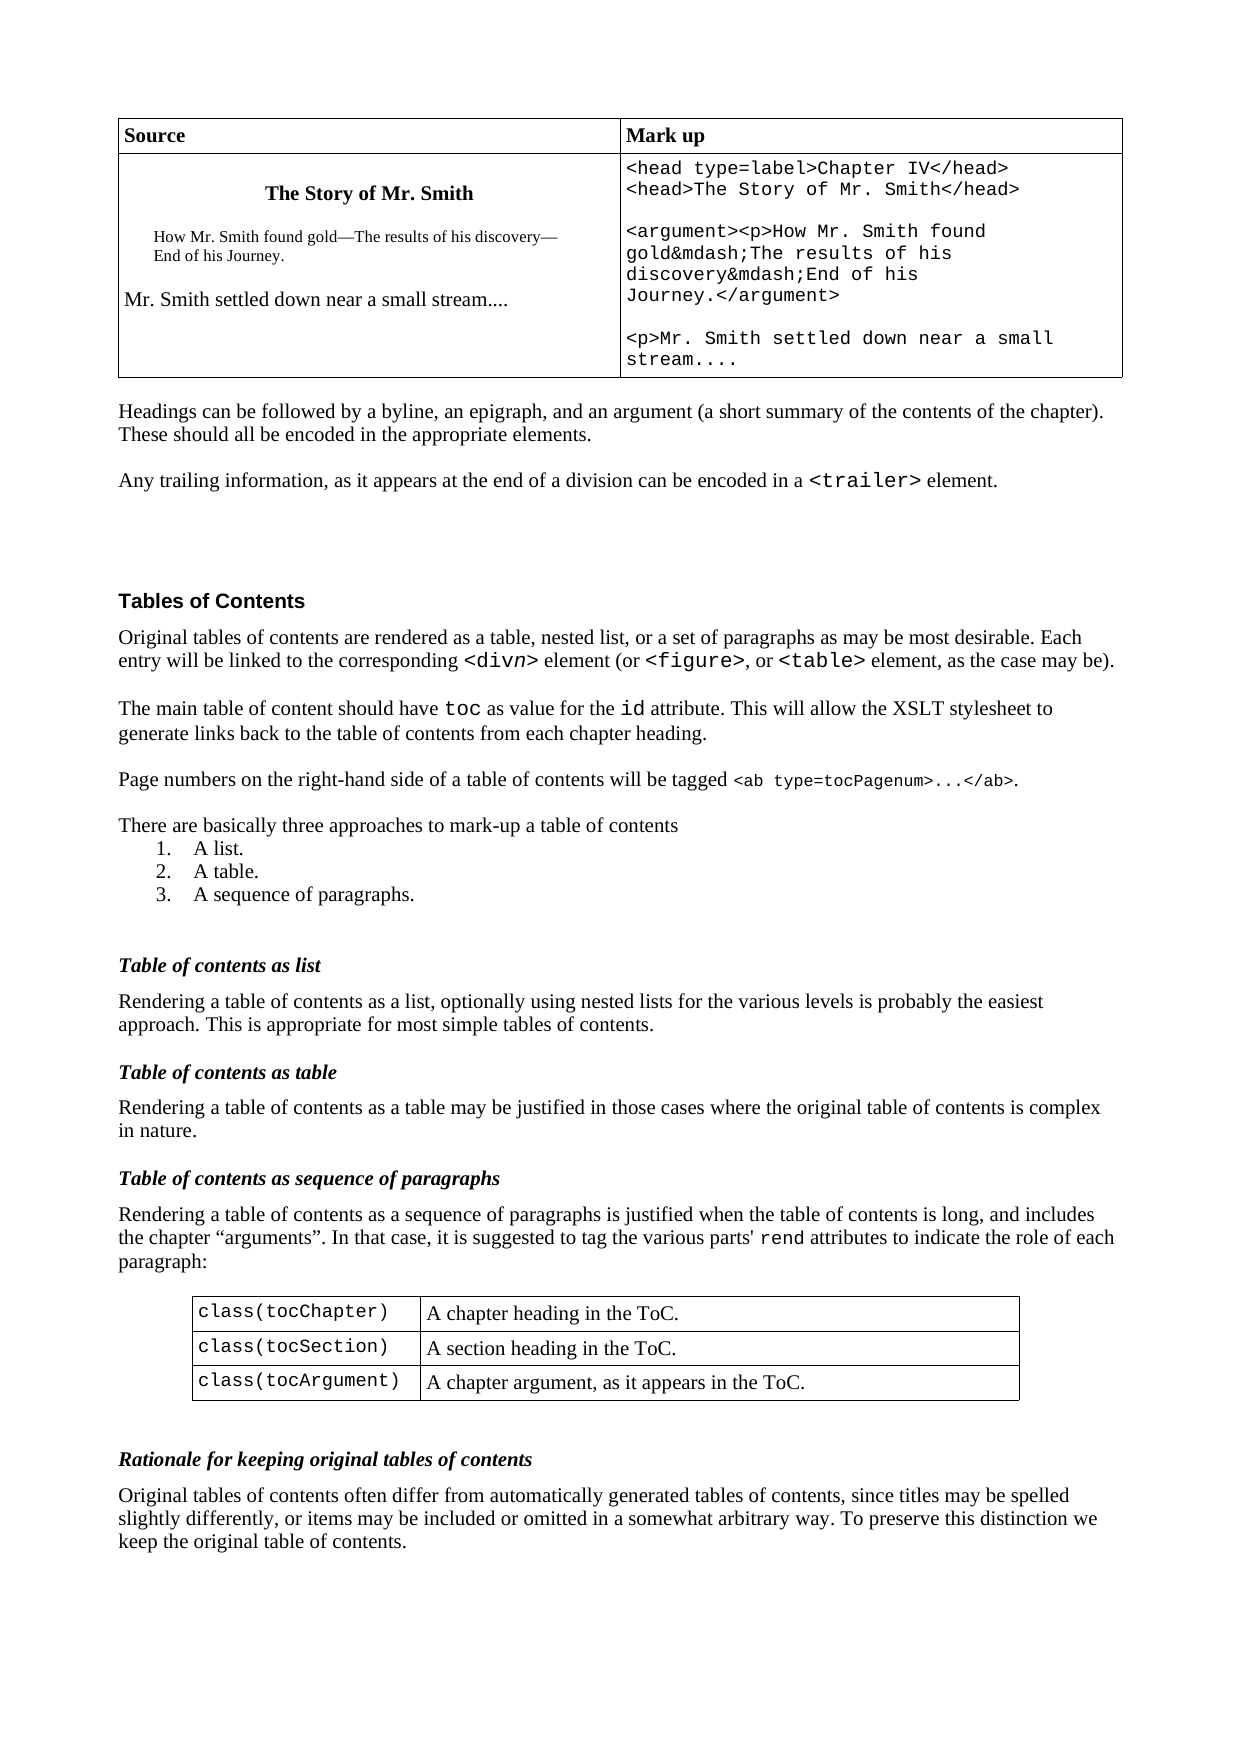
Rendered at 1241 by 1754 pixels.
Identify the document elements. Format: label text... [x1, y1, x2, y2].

text Rendering a table of contents as a list, optionally using nested lists for the various levels is probably the easiest approach. This is appropriate for most simple tables of contents. [118, 989, 1122, 1036]
text Any trailing information, as it appears at the end of a division can be encoded in a <trailer> element. [118, 469, 1122, 494]
table_header class(tocChapter) [193, 1297, 420, 1331]
subtitle Tables of Contents [118, 590, 1122, 613]
subtitle Table of contents as table [118, 1061, 1122, 1084]
table_cell A chapter argument, as it appears in the ToC. [421, 1366, 1019, 1400]
text Rendering a table of contents as a sequence of paragraphs is justified when the table of contents is long, and includes the chapter “arguments”. In that case, it is suggested to tag the various parts' rend attributes to indicate the role of each paragraph: [118, 1203, 1122, 1273]
text Headings can be followed by a byline, an epigraph, and an argument (a short summary of the contents of the chapter). These should all be encoded in the appropriate elements. [118, 400, 1122, 446]
table_header Source [119, 119, 620, 153]
table_cell class(tocSection) [193, 1332, 420, 1365]
text Original tables of contents are rendered as a table, nested list, or a set of paragraphs as may be most desirable. Each entry will be linked to the corresponding <divn> element (or <figure>, or <table> element, as the case may be). [118, 626, 1122, 673]
text The main table of content should have toc as value for the id attribute. This will allow the XSLT stylesheet to generate links back to the table of contents from each chapter heading. [118, 697, 1122, 744]
subtitle Table of contents as list [118, 954, 1122, 977]
list A list. [156, 837, 1122, 860]
table_cell <head type=label>Chapter IV</head> <head>The Story of Mr. Smith</head> <argument><p>How Mr. Smith found gold&mdash;The results of his discovery&mdash;End of his Journey.</argument> <p>Mr. Smith settled down near a small stream.... [621, 154, 1122, 377]
text Original tables of contents often differ from automatically generated tables of contents, since titles may be spelled slightly differently, or items may be included or omitted in a somewhat arbitrary way. To preserve this distinction we keep the original table of contents. [118, 1483, 1122, 1552]
text There are basically three approaches to mark-up a table of contents [118, 814, 1122, 837]
text Rendering a table of contents as a table may be justified in those cases where the original table of contents is complex in nature. [118, 1096, 1122, 1142]
subtitle Table of contents as sequence of paragraphs [118, 1167, 1122, 1190]
text Page numbers on the right-hand side of a table of contents will be tagged <ab type=tocPagenum>...</ab>. [118, 767, 1122, 791]
table_cell A section heading in the ToC. [421, 1332, 1019, 1365]
table_header Mark up [621, 119, 1122, 153]
table_header A chapter heading in the ToC. [421, 1297, 1019, 1331]
list A sequence of paragraphs. [156, 883, 1122, 906]
list A table. [156, 860, 1122, 883]
table_cell The Story of Mr. Smith How Mr. Smith found gold—The results of his discovery—End of his Journey. Mr. Smith settled down near a small stream.... [119, 154, 620, 377]
table_cell class(tocArgument) [193, 1366, 420, 1400]
subtitle Rationale for keeping original tables of contents [118, 1448, 1122, 1471]
